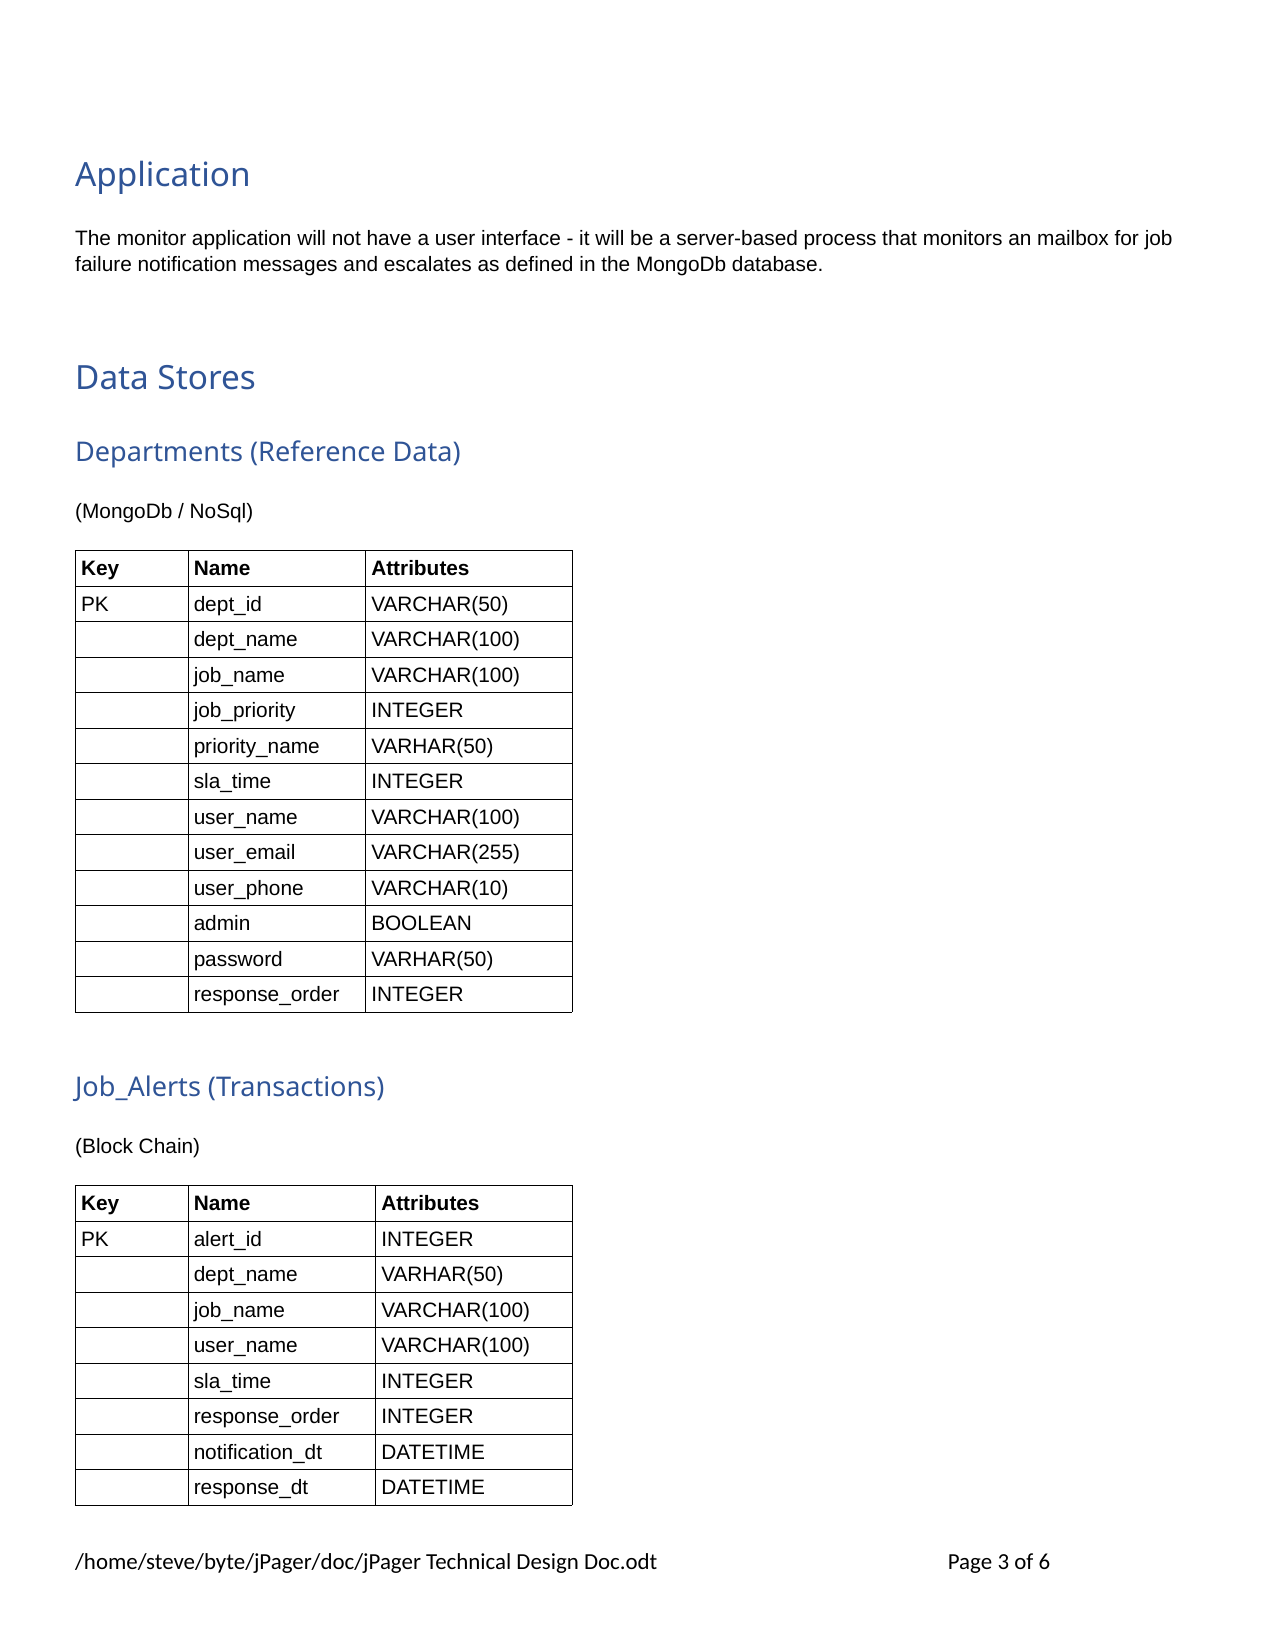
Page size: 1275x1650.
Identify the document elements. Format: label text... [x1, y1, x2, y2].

table_cell INTEGER [366, 977, 572, 1012]
table_cell [76, 1328, 188, 1363]
table_cell dept_id [189, 587, 365, 621]
table_cell response_order [189, 1399, 375, 1434]
table_cell job_name [189, 1293, 375, 1327]
table_cell VARCHAR(100) [376, 1328, 572, 1363]
table_cell notification_dt [189, 1435, 375, 1469]
table_cell [76, 1364, 188, 1398]
table_cell user_name [189, 800, 365, 834]
table_header Key [76, 551, 188, 586]
table_cell [76, 942, 188, 976]
table_cell DATETIME [376, 1435, 572, 1469]
text The monitor application will not have a user interface - it will be a server-based process that monitors an mailbox for job failure notification messages and escalates as defined in the MongoDb database. [75, 226, 1200, 275]
table_cell password [189, 942, 365, 976]
table_cell [76, 693, 188, 728]
subtitle Departments (Reference Data) [75, 433, 1200, 470]
table_cell response_dt [189, 1470, 375, 1505]
table_cell admin [189, 906, 365, 941]
table_cell VARCHAR(255) [366, 835, 572, 870]
table_cell job_priority [189, 693, 365, 728]
table_cell response_order [189, 977, 365, 1012]
table_cell dept_name [189, 622, 365, 657]
table_cell job_name [189, 658, 365, 692]
table_cell INTEGER [376, 1222, 572, 1256]
table_cell [76, 977, 188, 1012]
table_cell PK [76, 587, 188, 621]
table_header Key [76, 1186, 188, 1221]
table_cell [76, 906, 188, 941]
table_cell [76, 658, 188, 692]
table_cell VARCHAR(50) [366, 587, 572, 621]
table_cell VARCHAR(100) [366, 622, 572, 657]
table_header Attributes [366, 551, 572, 586]
text (MongoDb / NoSql) [75, 498, 1200, 522]
table_cell [76, 1435, 188, 1469]
table_cell user_email [189, 835, 365, 870]
text (Block Chain) [75, 1133, 1200, 1157]
table_cell [76, 729, 188, 763]
table_cell [76, 1470, 188, 1505]
table_cell VARHAR(50) [376, 1257, 572, 1292]
table_cell PK [76, 1222, 188, 1256]
table_cell VARHAR(50) [366, 729, 572, 763]
table_cell VARCHAR(10) [366, 871, 572, 905]
table_cell [76, 1257, 188, 1292]
table_cell user_name [189, 1328, 375, 1363]
table_cell INTEGER [376, 1364, 572, 1398]
table_cell VARCHAR(100) [366, 658, 572, 692]
table_cell [76, 764, 188, 799]
subtitle Application [75, 151, 1200, 196]
table_cell VARCHAR(100) [376, 1293, 572, 1327]
table_cell [76, 1399, 188, 1434]
table_cell alert_id [189, 1222, 375, 1256]
table_cell dept_name [189, 1257, 375, 1292]
table_cell INTEGER [366, 764, 572, 799]
table_header Name [189, 551, 365, 586]
table_cell INTEGER [366, 693, 572, 728]
table_cell [76, 622, 188, 657]
subtitle Job_Alerts (Transactions) [75, 1068, 1200, 1105]
table_header Name [189, 1186, 375, 1221]
table_cell VARHAR(50) [366, 942, 572, 976]
table_cell sla_time [189, 1364, 375, 1398]
table_header Attributes [376, 1186, 572, 1221]
table_cell [76, 800, 188, 834]
table_cell BOOLEAN [366, 906, 572, 941]
table_cell DATETIME [376, 1470, 572, 1505]
table_cell sla_time [189, 764, 365, 799]
subtitle Data Stores [75, 354, 1200, 399]
table_cell [76, 1293, 188, 1327]
table_cell VARCHAR(100) [366, 800, 572, 834]
table_cell INTEGER [376, 1399, 572, 1434]
table_cell [76, 871, 188, 905]
table_cell priority_name [189, 729, 365, 763]
table_cell [76, 835, 188, 870]
table_cell user_phone [189, 871, 365, 905]
